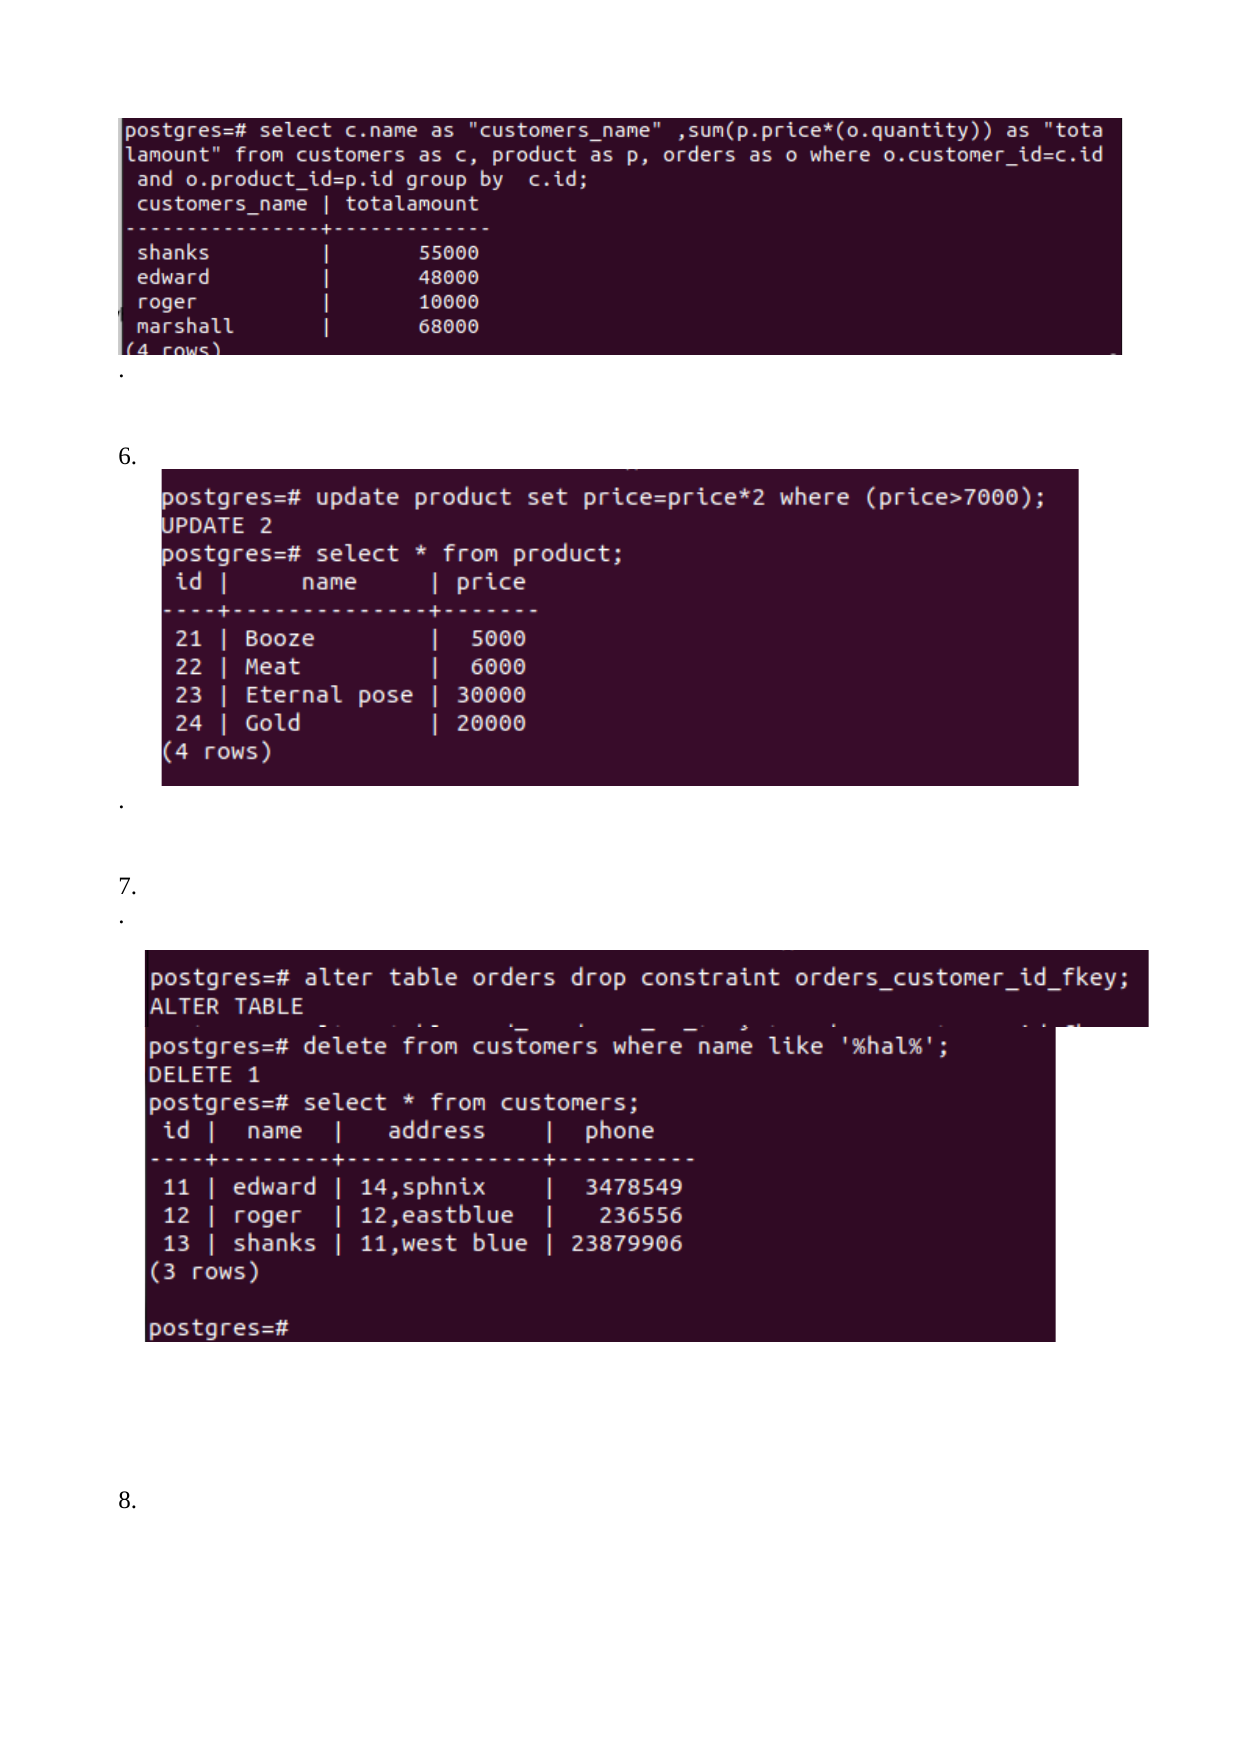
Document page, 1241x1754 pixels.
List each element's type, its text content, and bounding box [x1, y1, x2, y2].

text 7. [118, 871, 1122, 900]
picture [118, 118, 1123, 355]
text . [118, 355, 1122, 383]
picture [161, 469, 1079, 786]
text . [118, 900, 1122, 929]
text 6. [118, 441, 1122, 469]
text . [118, 469, 1122, 814]
text 8. [118, 1486, 1122, 1514]
picture [144, 950, 1149, 1342]
